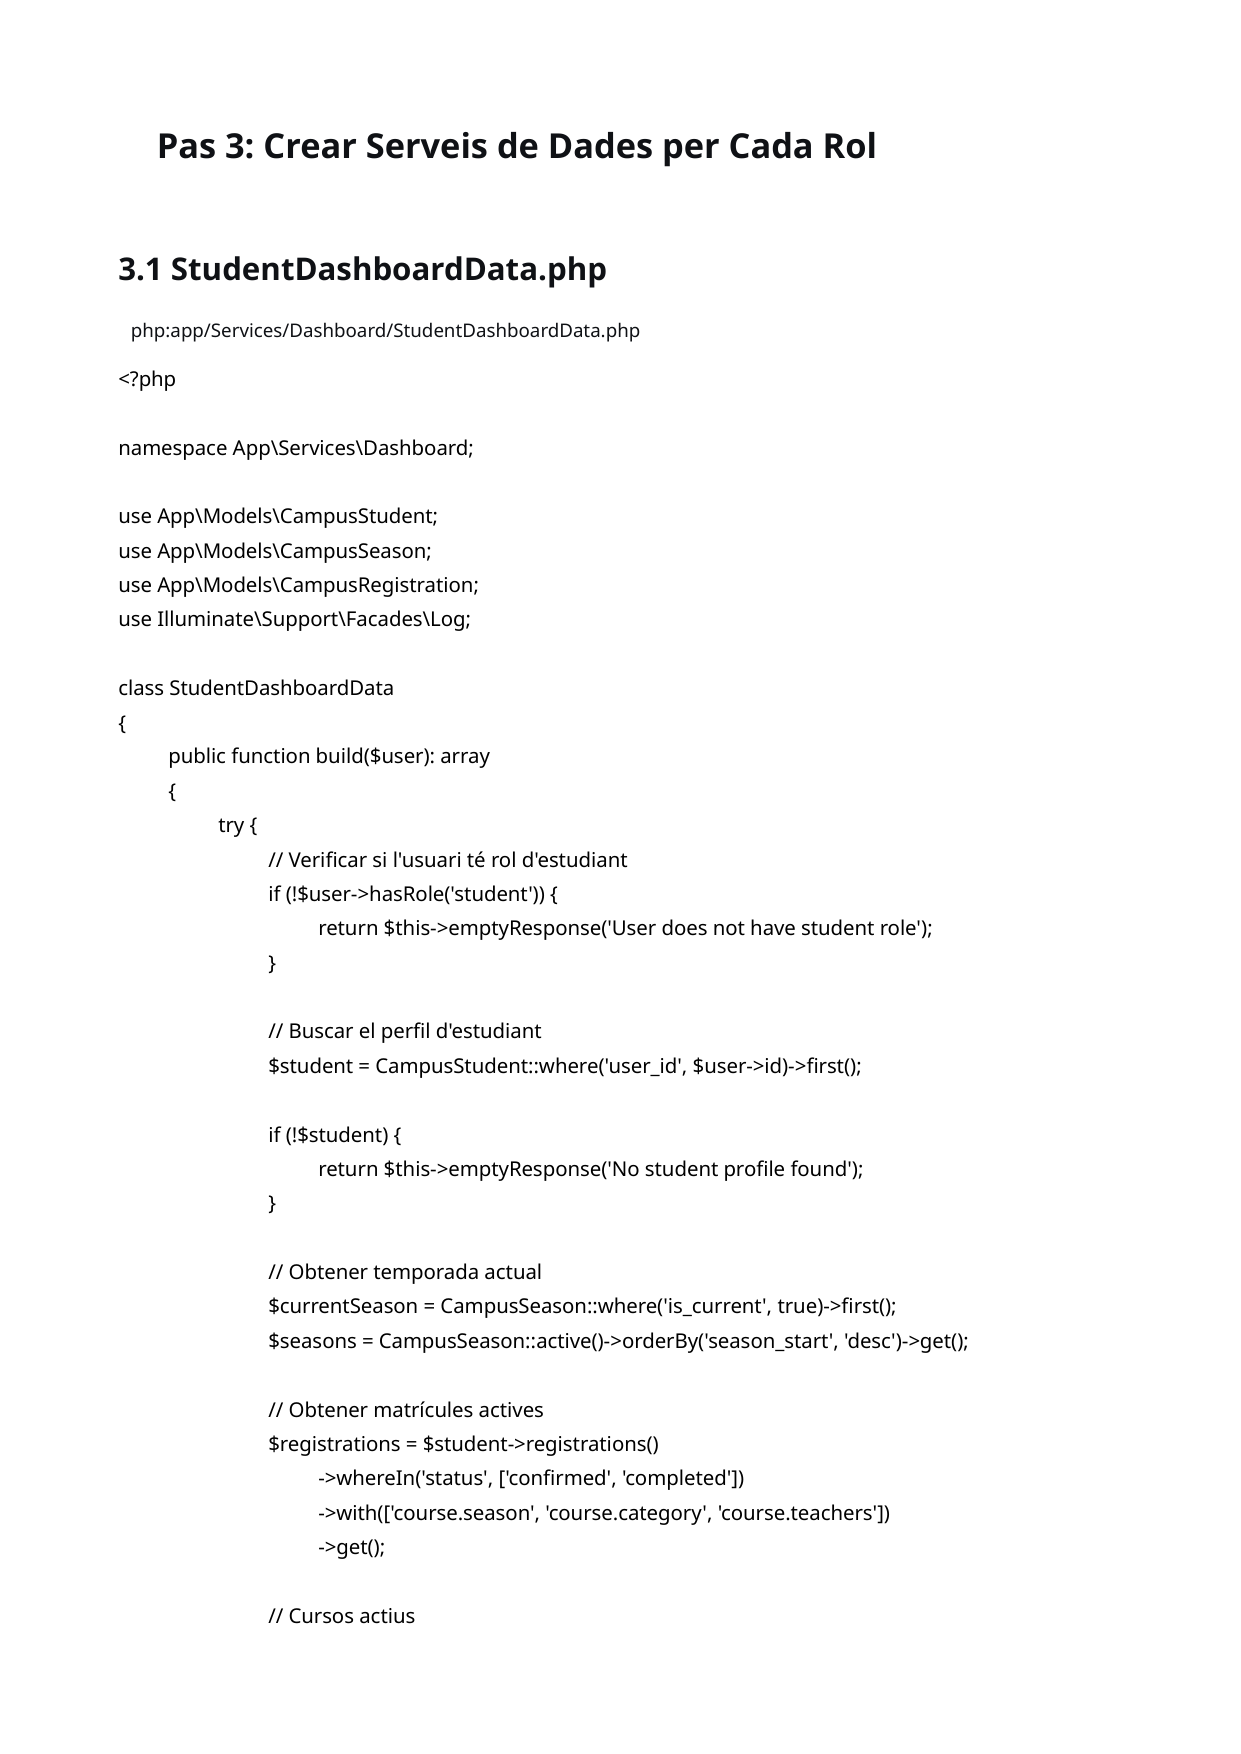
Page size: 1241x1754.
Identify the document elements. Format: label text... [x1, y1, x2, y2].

text // Verificar si l'usuari té rol d'estudiant [118, 839, 1122, 873]
text if (!$user->hasRole('student')) { [118, 873, 1122, 908]
text use Illuminate\Support\Facades\Log; [118, 598, 1122, 633]
text use App\Models\CampusSeason; [118, 529, 1122, 564]
text } [118, 1183, 1122, 1217]
text return $this->emptyResponse('No student profile found'); [118, 1148, 1122, 1183]
text ->with(['course.season', 'course.category', 'course.teachers']) [118, 1492, 1122, 1526]
text // Obtener temporada actual [118, 1251, 1122, 1286]
text return $this->emptyResponse('User does not have student role'); [118, 908, 1122, 942]
text // Cursos actius [118, 1595, 1122, 1629]
text use App\Models\CampusStudent; [118, 495, 1122, 529]
text $seasons = CampusSeason::active()->orderBy('season_start', 'desc')->get(); [118, 1320, 1122, 1354]
text { [118, 770, 1122, 804]
text <?php [118, 358, 1122, 392]
text } [118, 942, 1122, 976]
text ->get(); [118, 1526, 1122, 1561]
text php:app/Services/Dashboard/StudentDashboardData.php [131, 315, 1122, 343]
text use App\Models\CampusRegistration; [118, 564, 1122, 598]
text $registrations = $student->registrations() [118, 1423, 1122, 1458]
text namespace App\Services\Dashboard; [118, 426, 1122, 461]
text try { [118, 804, 1122, 839]
text $student = CampusStudent::where('user_id', $user->id)->first(); [118, 1045, 1122, 1079]
text public function build($user): array [118, 736, 1122, 770]
text class StudentDashboardData [118, 667, 1122, 701]
text ->whereIn('status', ['confirmed', 'completed']) [118, 1458, 1122, 1492]
text $currentSeason = CampusSeason::where('is_current', true)->first(); [118, 1286, 1122, 1320]
subtitle 🔧 Pas 3: Crear Serveis de Dades per Cada Rol [118, 118, 1122, 168]
text // Buscar el perfil d'estudiant [118, 1011, 1122, 1045]
subtitle 3.1 StudentDashboardData.php [118, 243, 1122, 290]
text if (!$student) { [118, 1114, 1122, 1148]
text // Obtener matrícules actives [118, 1389, 1122, 1423]
text { [118, 701, 1122, 736]
